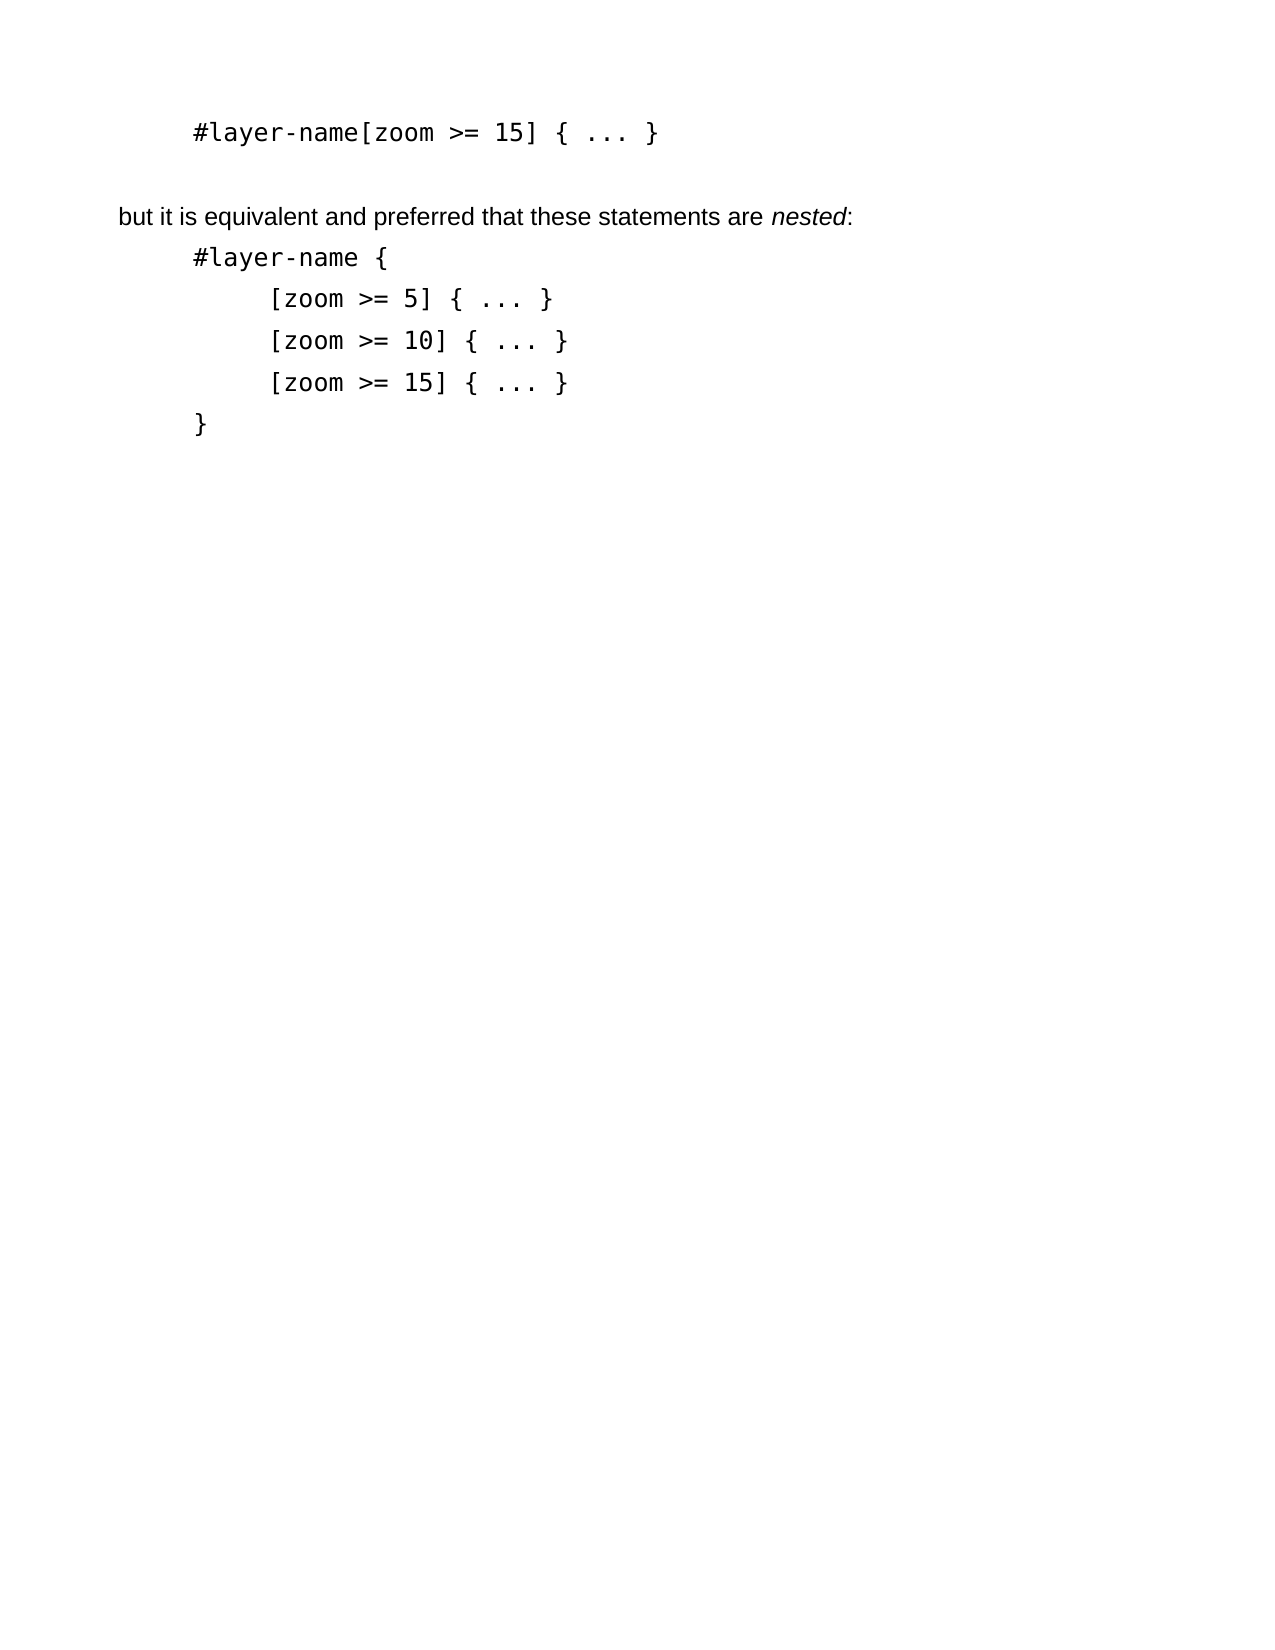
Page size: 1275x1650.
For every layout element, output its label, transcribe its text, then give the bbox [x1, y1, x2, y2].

text [zoom >= 10] { ... } [118, 326, 1157, 355]
text but it is equivalent and preferred that these statements are nested: [118, 201, 1157, 230]
text #layer-name { [118, 243, 1157, 272]
text [zoom >= 15] { ... } [118, 368, 1157, 397]
text } [118, 409, 1157, 438]
text #layer-name[zoom >= 15] { ... } [118, 118, 1157, 147]
text [zoom >= 5] { ... } [118, 284, 1157, 313]
